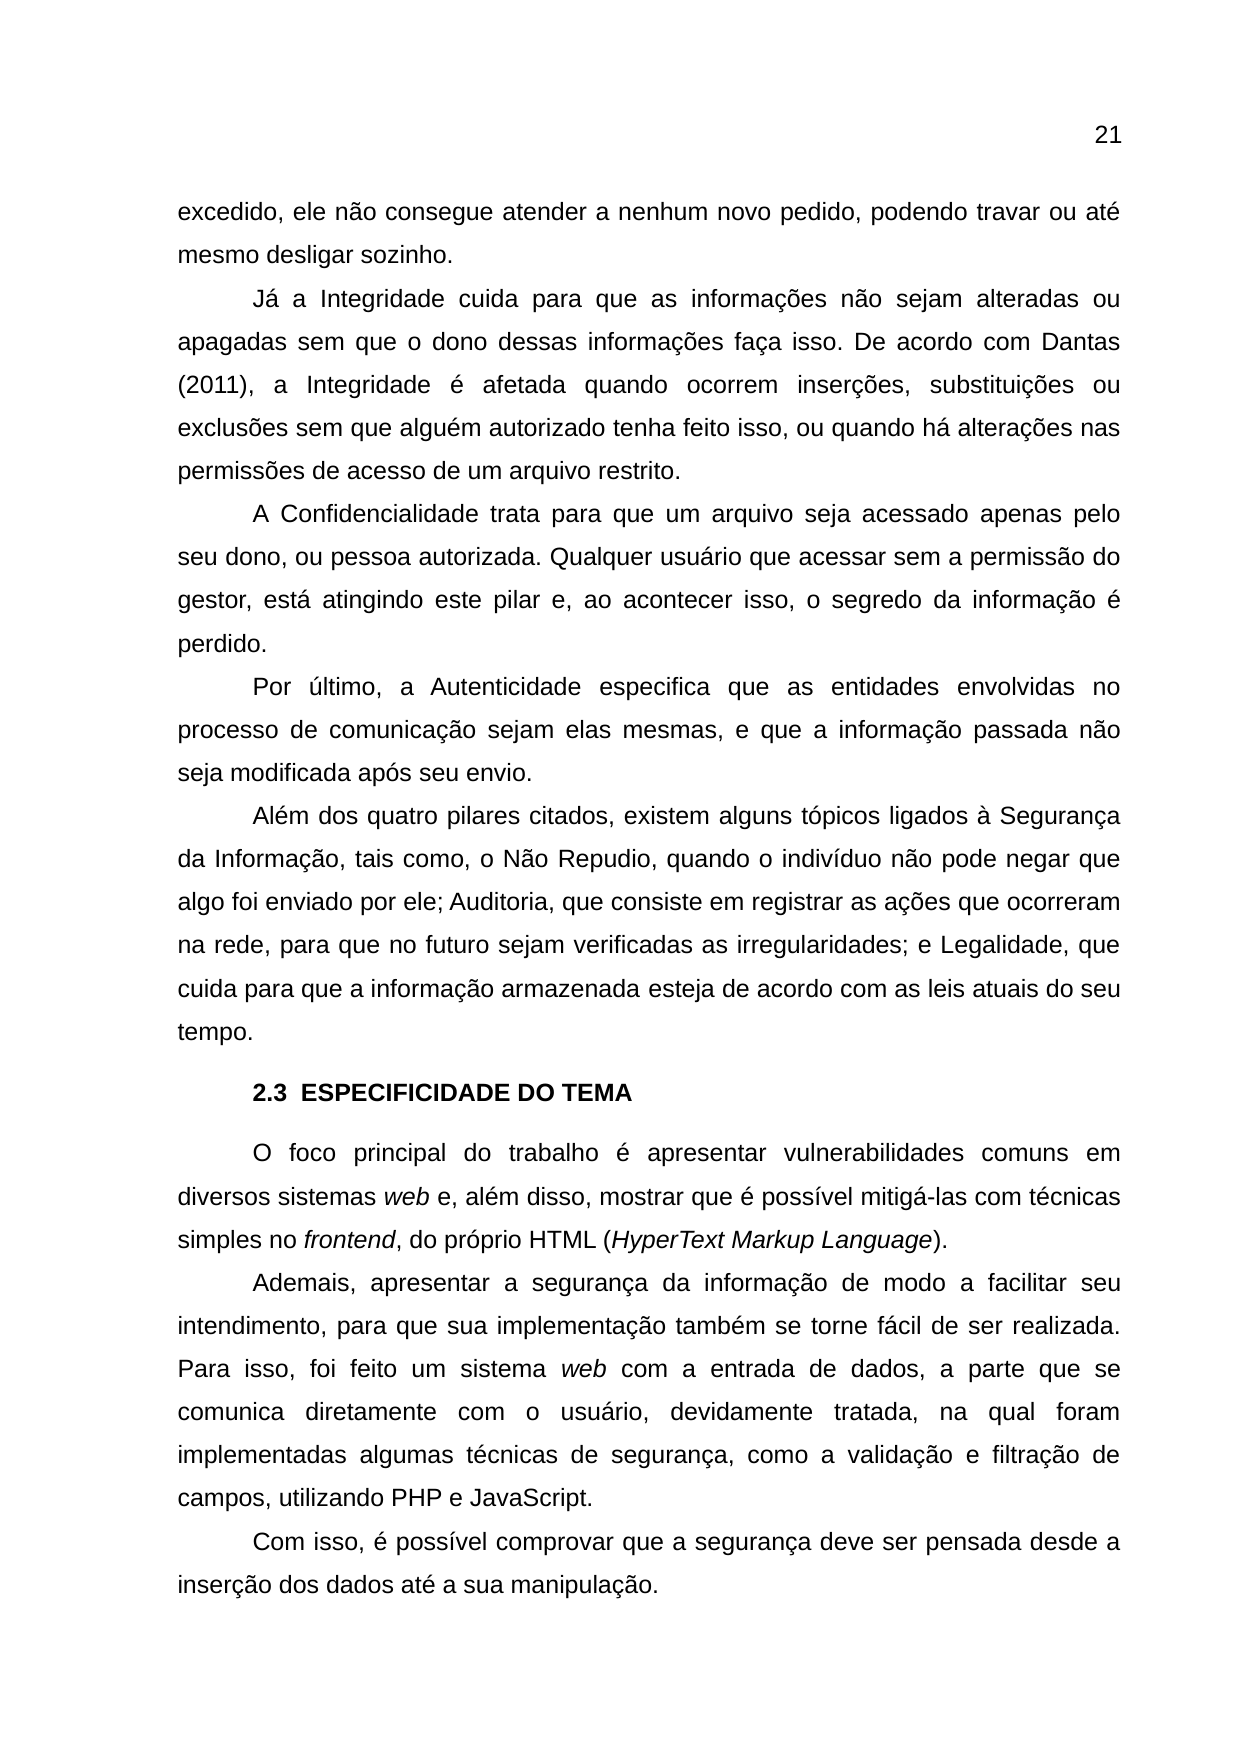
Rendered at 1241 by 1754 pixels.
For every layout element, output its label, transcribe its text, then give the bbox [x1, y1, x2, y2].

text A Confidencialidade trata para que um arquivo seja acessado apenas pelo seu dono, ou pessoa autorizada. Qualquer usuário que acessar sem a permissão do gestor, está atingindo este pilar e, ao acontecer isso, o segredo da informação é perdido. [177, 499, 1122, 657]
text Já a Integridade cuida para que as informações não sejam alteradas ou apagadas sem que o dono dessas informações faça isso. De acordo com Dantas (2011), a Integridade é afetada quando ocorrem inserções, substituições ou exclusões sem que alguém autorizado tenha feito isso, ou quando há alterações nas permissões de acesso de um arquivo restrito. [177, 284, 1122, 485]
text Com isso, é possível comprovar que a segurança deve ser pensada desde a inserção dos dados até a sua manipulação. [177, 1527, 1122, 1598]
text O foco principal do trabalho é apresentar vulnerabilidades comuns em diversos sistemas web e, além disso, mostrar que é possível mitigá-las com técnicas simples no frontend, do próprio HTML (HyperText Markup Language). [177, 1138, 1122, 1253]
text excedido, ele não consegue atender a nenhum novo pedido, podendo travar ou até mesmo desligar sozinho. [177, 197, 1122, 269]
subtitle 2.3 ESPECIFICIDADE DO TEMA [177, 1078, 1122, 1106]
text Ademais, apresentar a segurança da informação de modo a facilitar seu intendimento, para que sua implementação também se torne fácil de ser realizada. Para isso, foi feito um sistema web com a entrada de dados, a parte que se comunica diretamente com o usuário, devidamente tratada, na qual foram implementadas algumas técnicas de segurança, como a validação e filtração de campos, utilizando PHP e JavaScript. [177, 1268, 1122, 1512]
text Além dos quatro pilares citados, existem alguns tópicos ligados à Segurança da Informação, tais como, o Não Repudio, quando o indivíduo não pode negar que algo foi enviado por ele; Auditoria, que consiste em registrar as ações que ocorreram na rede, para que no futuro sejam verificadas as irregularidades; e Legalidade, que cuida para que a informação armazenada esteja de acordo com as leis atuais do seu tempo. [177, 801, 1122, 1046]
text Por último, a Autenticidade especifica que as entidades envolvidas no processo de comunicação sejam elas mesmas, e que a informação passada não seja modificada após seu envio. [177, 672, 1122, 787]
